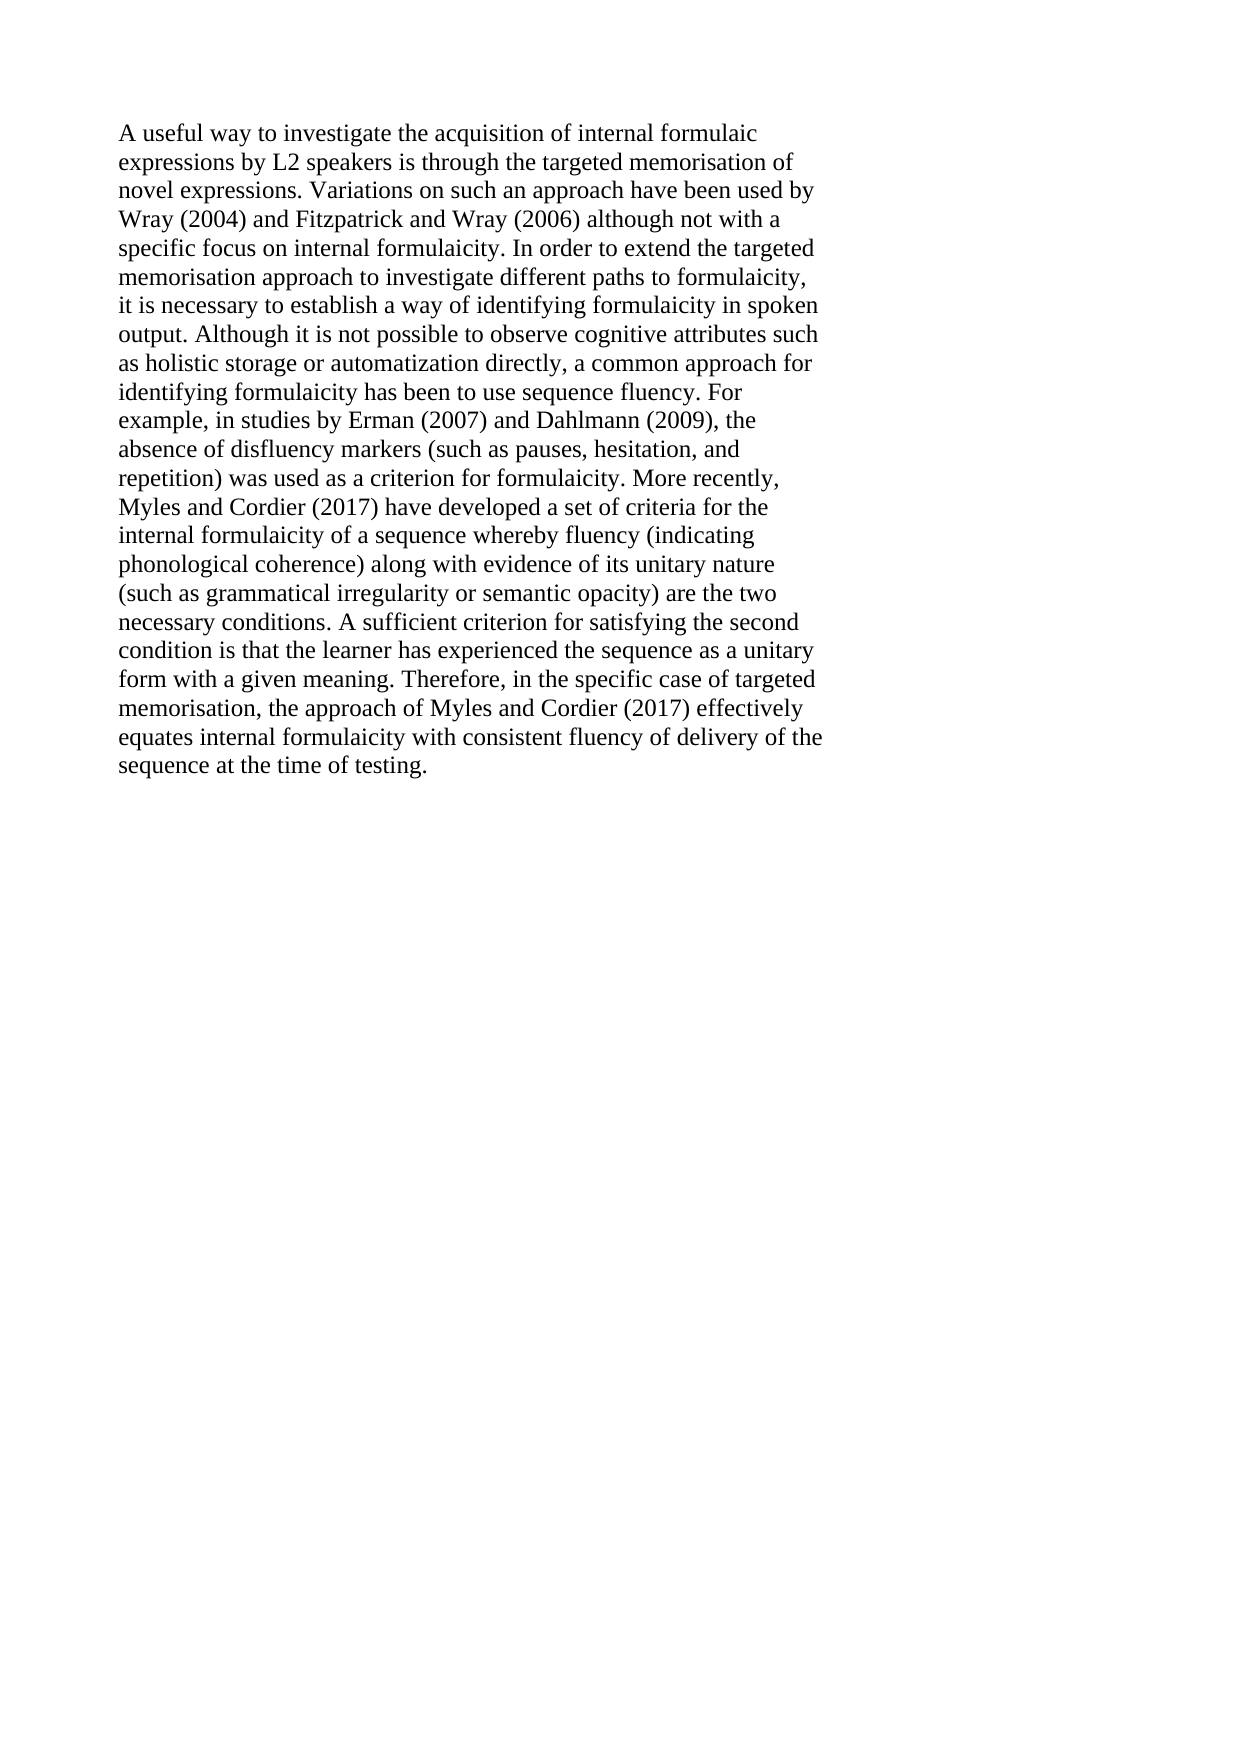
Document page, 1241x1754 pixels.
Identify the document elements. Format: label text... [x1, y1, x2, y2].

text A useful way to investigate the acquisition of internal formulaic expressions by L2 speakers is through the targeted memorisation of novel expressions. Variations on such an approach have been used by Wray (2004) and Fitzpatrick and Wray (2006) although not with a specific focus on internal formulaicity. In order to extend the targeted memorisation approach to investigate different paths to formulaicity, it is necessary to establish a way of identifying formulaicity in spoken output. Although it is not possible to observe cognitive attributes such as holistic storage or automatization directly, a common approach for identifying formulaicity has been to use sequence fluency. For example, in studies by Erman (2007) and Dahlmann (2009), the absence of disfluency markers (such as pauses, hesitation, and repetition) was used as a criterion for formulaicity. More recently, Myles and Cordier (2017) have developed a set of criteria for the internal formulaicity of a sequence whereby fluency (indicating phonological coherence) along with evidence of its unitary nature (such as grammatical irregularity or semantic opacity) are the two necessary conditions. A sufficient criterion for satisfying the second condition is that the learner has experienced the sequence as a unitary form with a given meaning. Therefore, in the specific case of targeted memorisation, the approach of Myles and Cordier (2017) effectively equates internal formulaicity with consistent fluency of delivery of the sequence at the time of testing. [118, 118, 827, 779]
